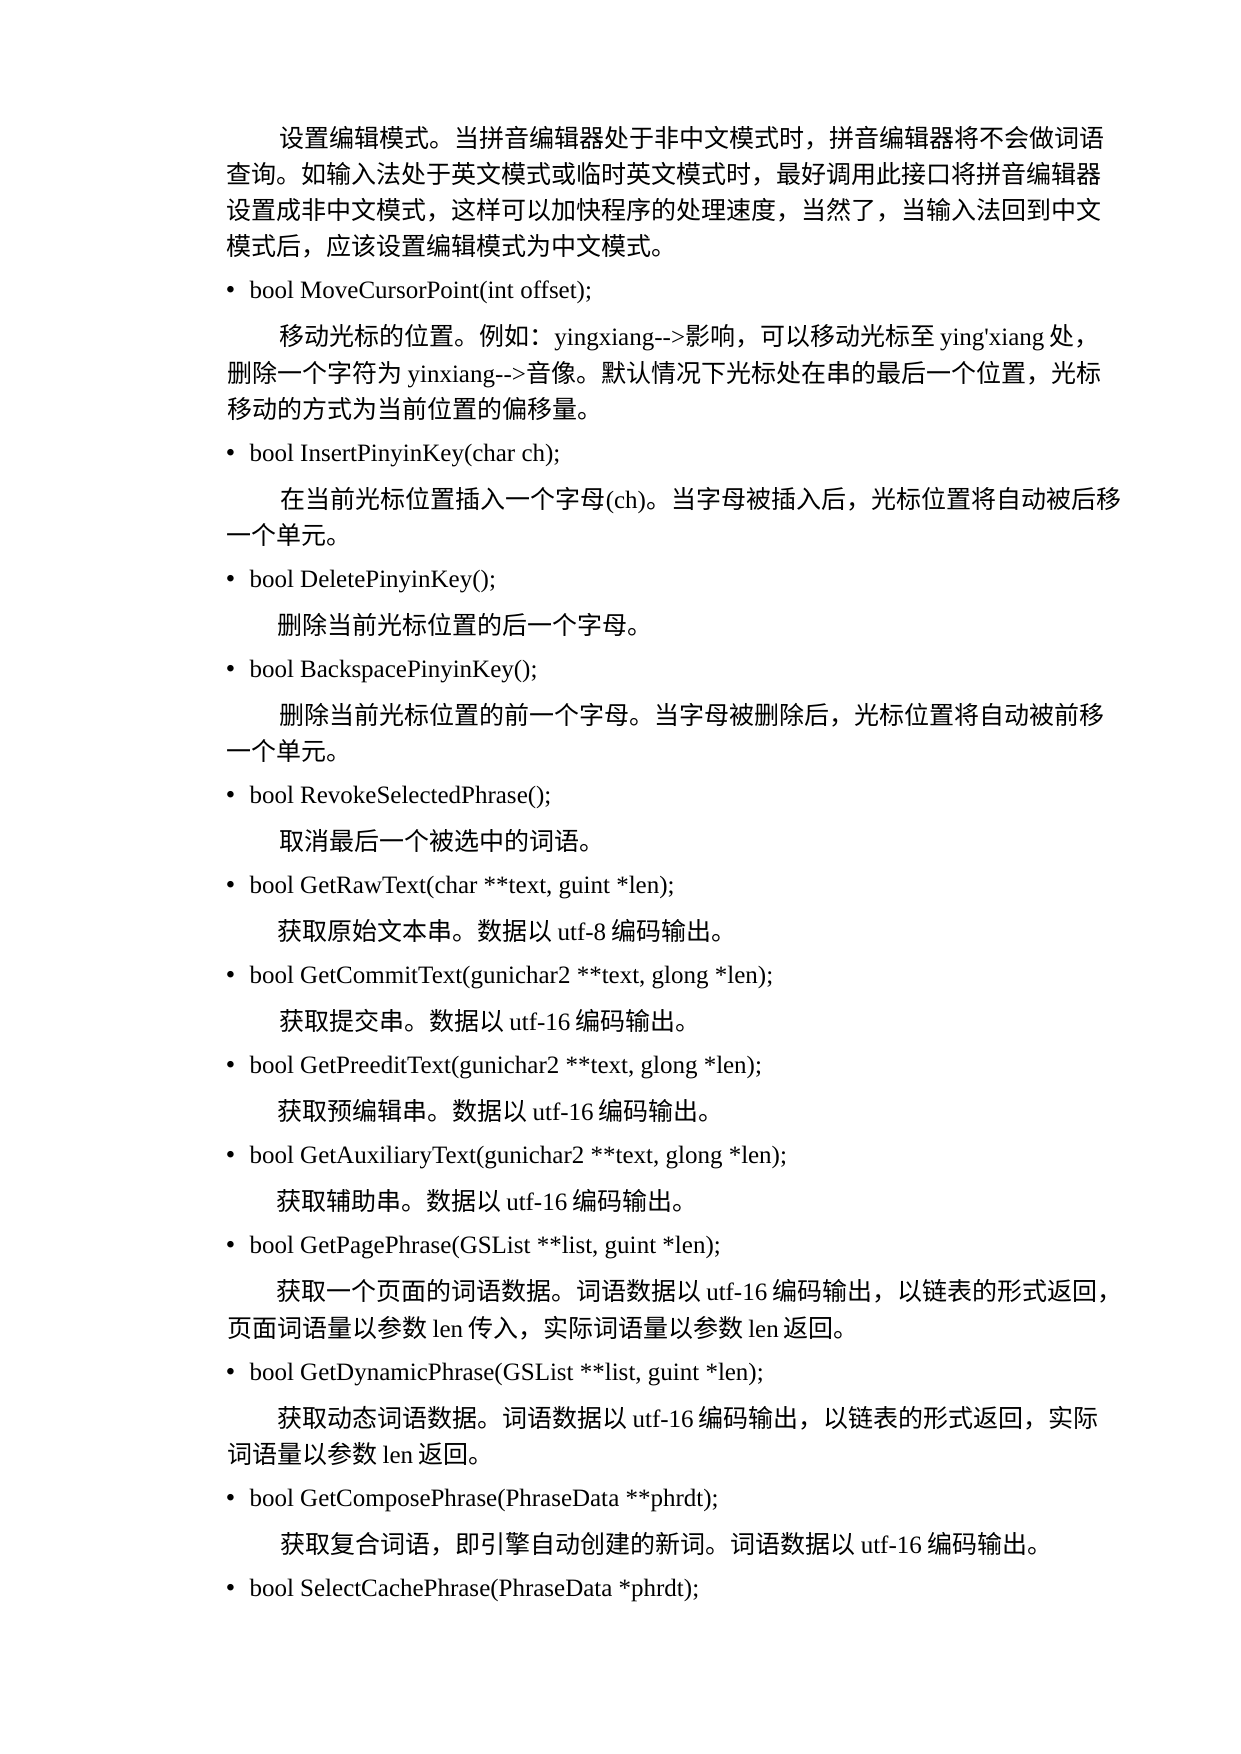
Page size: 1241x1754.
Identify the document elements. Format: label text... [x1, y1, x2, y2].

text 取消最后一个被选中的词语。 [227, 822, 1122, 858]
list bool GetComposePhrase(PhraseData **phrdt); [118, 1483, 1122, 1512]
text 获取提交串。数据以utf-16编码输出。 [227, 1002, 1122, 1038]
text 获取复合词语，即引擎自动创建的新词。词语数据以utf-16编码输出。 [226, 1524, 1122, 1561]
text 在当前光标位置插入一个字母(ch)。当字母被插入后，光标位置将自动被后移一个单元。 [226, 479, 1122, 552]
list bool DeletePinyinKey(); [118, 564, 1122, 593]
list bool BackspacePinyinKey(); [118, 654, 1122, 683]
text 移动光标的位置。例如：yingxiang-->影响，可以移动光标至ying'xiang处，删除一个字符为yinxiang-->音像。默认情况下光标处在串的最后一个位置，光标移动的方式为当前位置的偏移量。 [227, 317, 1122, 426]
text 获取一个页面的词语数据。词语数据以utf-16编码输出，以链表的形式返回，页面词语量以参数len传入，实际词语量以参数len返回。 [227, 1272, 1122, 1344]
text 获取辅助串。数据以utf-16编码输出。 [227, 1182, 1122, 1218]
list bool MoveCursorPoint(int offset); [118, 276, 1122, 304]
text 删除当前光标位置的后一个字母。 [227, 606, 1122, 642]
list bool GetAuxiliaryText(gunichar2 **text, glong *len); [118, 1141, 1122, 1169]
list bool GetRawText(char **text, guint *len); [118, 871, 1122, 899]
text 获取动态词语数据。词语数据以utf-16编码输出，以链表的形式返回，实际词语量以参数len返回。 [227, 1398, 1122, 1471]
list bool GetPagePhrase(GSList **list, guint *len); [118, 1231, 1122, 1259]
list bool RevokeSelectedPhrase(); [118, 781, 1122, 809]
list bool GetDynamicPhrase(GSList **list, guint *len); [118, 1357, 1122, 1386]
list bool GetCommitText(gunichar2 **text, glong *len); [118, 961, 1122, 989]
text 获取原始文本串。数据以utf-8编码输出。 [227, 912, 1122, 948]
list bool SelectCachePhrase(PhraseData *phrdt); [118, 1573, 1122, 1602]
list bool InsertPinyinKey(char ch); [118, 438, 1122, 467]
text 获取预编辑串。数据以utf-16编码输出。 [226, 1092, 1122, 1128]
text 设置编辑模式。当拼音编辑器处于非中文模式时，拼音编辑器将不会做词语查询。如输入法处于英文模式或临时英文模式时，最好调用此接口将拼音编辑器设置成非中文模式，这样可以加快程序的处理速度，当然了，当输入法回到中文模式后，应该设置编辑模式为中文模式。 [226, 118, 1122, 263]
text 删除当前光标位置的前一个字母。当字母被删除后，光标位置将自动被前移一个单元。 [226, 696, 1122, 768]
list bool GetPreeditText(gunichar2 **text, glong *len); [118, 1051, 1122, 1079]
